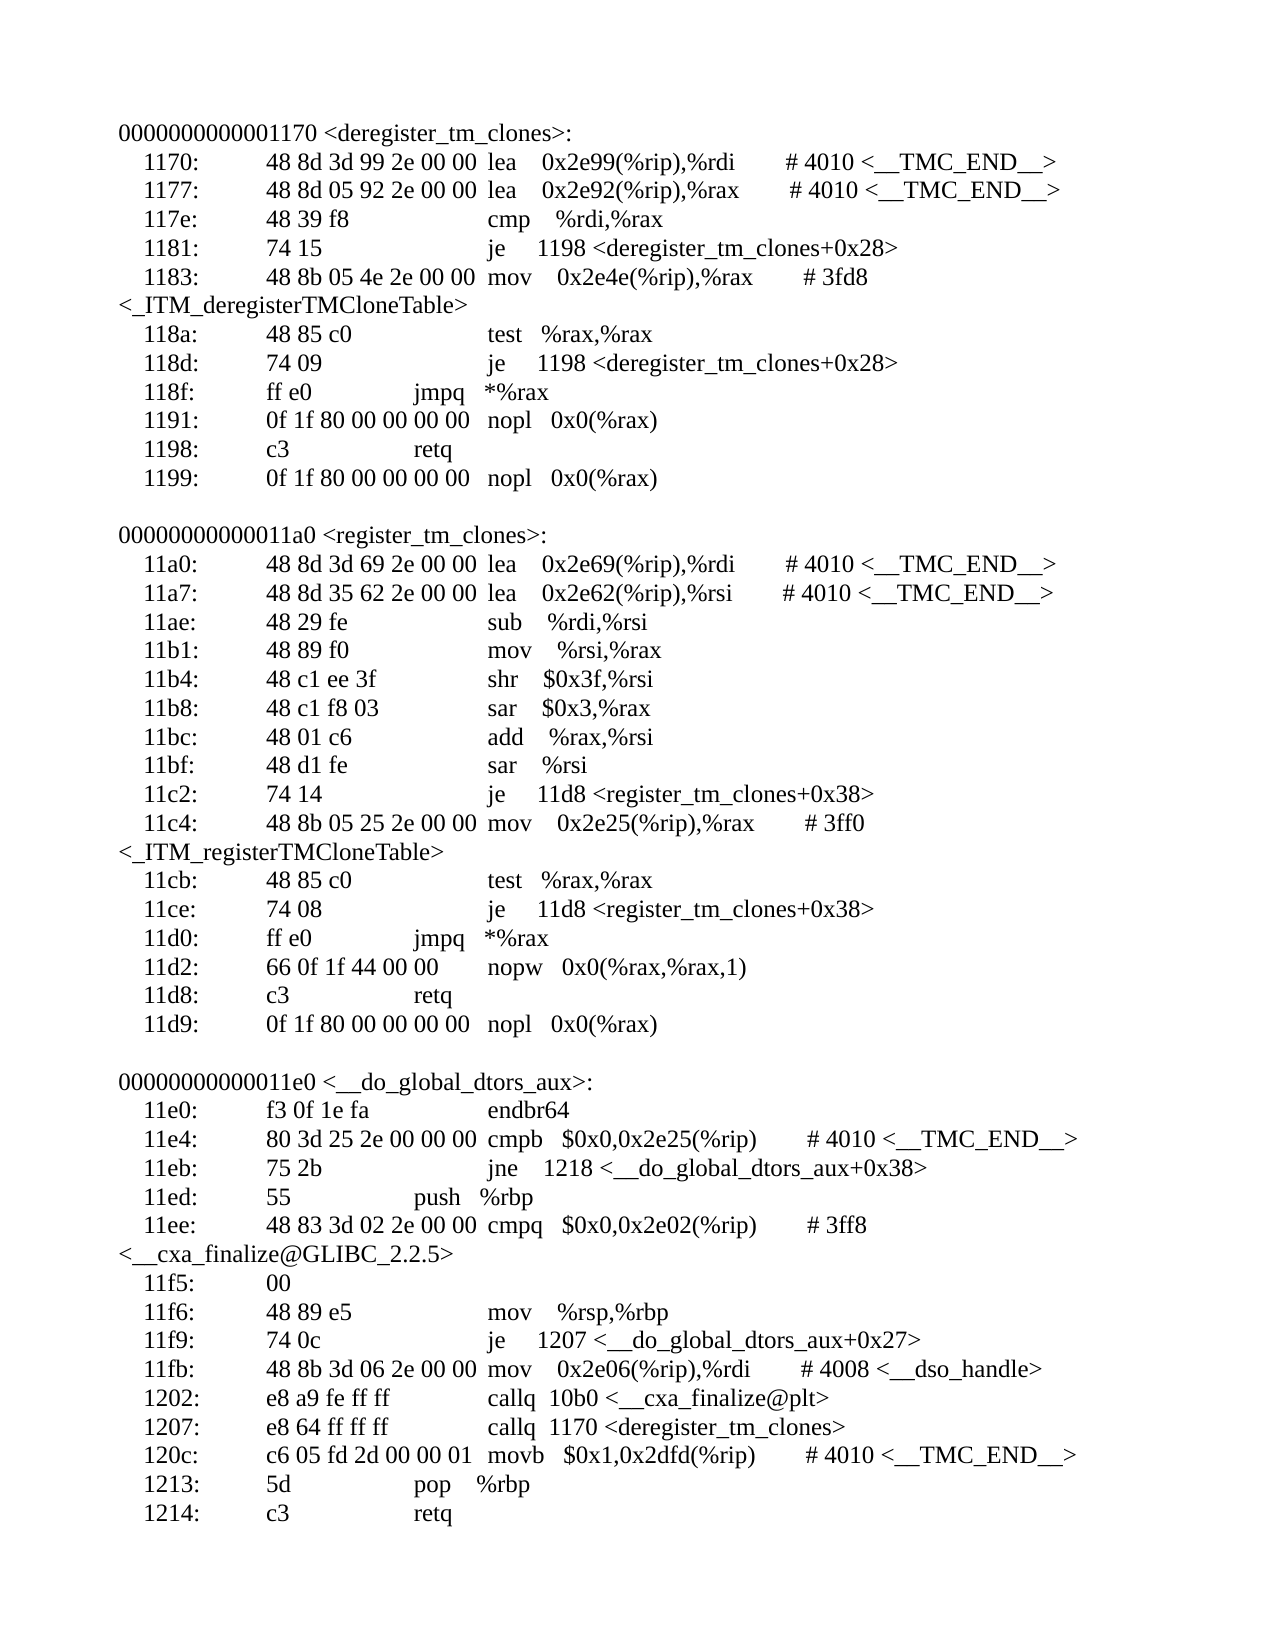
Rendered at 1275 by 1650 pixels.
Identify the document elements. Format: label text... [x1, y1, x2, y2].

text 1207: e8 64 ff ff ff callq 1170 <deregister_tm_clones> [118, 1412, 1157, 1441]
text 118d: 74 09 je 1198 <deregister_tm_clones+0x28> [118, 348, 1157, 377]
text 1181: 74 15 je 1198 <deregister_tm_clones+0x28> [118, 233, 1157, 262]
text 11f5: 00 [118, 1268, 1157, 1297]
text 118a: 48 85 c0 test %rax,%rax [118, 319, 1157, 348]
text 1177: 48 8d 05 92 2e 00 00 lea 0x2e92(%rip),%rax # 4010 <__TMC_END__> [118, 176, 1157, 204]
text 118f: ff e0 jmpq *%rax [118, 377, 1157, 406]
text 11e0: f3 0f 1e fa endbr64 [118, 1096, 1157, 1124]
text 11bf: 48 d1 fe sar %rsi [118, 751, 1157, 779]
text 11c2: 74 14 je 11d8 <register_tm_clones+0x38> [118, 779, 1157, 808]
text 0000000000001170 <deregister_tm_clones>: [118, 118, 1157, 147]
text 11b8: 48 c1 f8 03 sar $0x3,%rax [118, 693, 1157, 722]
text 11f6: 48 89 e5 mov %rsp,%rbp [118, 1297, 1157, 1326]
text 117e: 48 39 f8 cmp %rdi,%rax [118, 204, 1157, 233]
text 11bc: 48 01 c6 add %rax,%rsi [118, 722, 1157, 751]
text 11ed: 55 push %rbp [118, 1182, 1157, 1211]
text 1183: 48 8b 05 4e 2e 00 00 mov 0x2e4e(%rip),%rax # 3fd8 <_ITM_deregisterTMCloneTable> [118, 262, 1157, 319]
text 1214: c3 retq [118, 1498, 1157, 1527]
text 11eb: 75 2b jne 1218 <__do_global_dtors_aux+0x38> [118, 1153, 1157, 1182]
text 11f9: 74 0c je 1207 <__do_global_dtors_aux+0x27> [118, 1326, 1157, 1354]
text 00000000000011a0 <register_tm_clones>: [118, 521, 1157, 549]
text 11d8: c3 retq [118, 981, 1157, 1009]
text 1198: c3 retq [118, 434, 1157, 463]
text 00000000000011e0 <__do_global_dtors_aux>: [118, 1067, 1157, 1096]
text 11a7: 48 8d 35 62 2e 00 00 lea 0x2e62(%rip),%rsi # 4010 <__TMC_END__> [118, 578, 1157, 607]
text 1213: 5d pop %rbp [118, 1469, 1157, 1498]
text 11c4: 48 8b 05 25 2e 00 00 mov 0x2e25(%rip),%rax # 3ff0 <_ITM_registerTMCloneTable> [118, 808, 1157, 866]
text 11d0: ff e0 jmpq *%rax [118, 923, 1157, 952]
text 11cb: 48 85 c0 test %rax,%rax [118, 866, 1157, 894]
text 11ee: 48 83 3d 02 2e 00 00 cmpq $0x0,0x2e02(%rip) # 3ff8 <__cxa_finalize@GLIBC_2.2.5> [118, 1211, 1157, 1268]
text 11fb: 48 8b 3d 06 2e 00 00 mov 0x2e06(%rip),%rdi # 4008 <__dso_handle> [118, 1354, 1157, 1383]
text 1199: 0f 1f 80 00 00 00 00 nopl 0x0(%rax) [118, 463, 1157, 492]
text 11ae: 48 29 fe sub %rdi,%rsi [118, 607, 1157, 636]
text 11d2: 66 0f 1f 44 00 00 nopw 0x0(%rax,%rax,1) [118, 952, 1157, 981]
text 11a0: 48 8d 3d 69 2e 00 00 lea 0x2e69(%rip),%rdi # 4010 <__TMC_END__> [118, 549, 1157, 578]
text 11ce: 74 08 je 11d8 <register_tm_clones+0x38> [118, 894, 1157, 923]
text 1202: e8 a9 fe ff ff callq 10b0 <__cxa_finalize@plt> [118, 1383, 1157, 1412]
text 11e4: 80 3d 25 2e 00 00 00 cmpb $0x0,0x2e25(%rip) # 4010 <__TMC_END__> [118, 1124, 1157, 1153]
text 1191: 0f 1f 80 00 00 00 00 nopl 0x0(%rax) [118, 406, 1157, 434]
text 1170: 48 8d 3d 99 2e 00 00 lea 0x2e99(%rip),%rdi # 4010 <__TMC_END__> [118, 147, 1157, 176]
text 11b1: 48 89 f0 mov %rsi,%rax [118, 636, 1157, 664]
text 11b4: 48 c1 ee 3f shr $0x3f,%rsi [118, 664, 1157, 693]
text 11d9: 0f 1f 80 00 00 00 00 nopl 0x0(%rax) [118, 1009, 1157, 1038]
text 120c: c6 05 fd 2d 00 00 01 movb $0x1,0x2dfd(%rip) # 4010 <__TMC_END__> [118, 1441, 1157, 1469]
